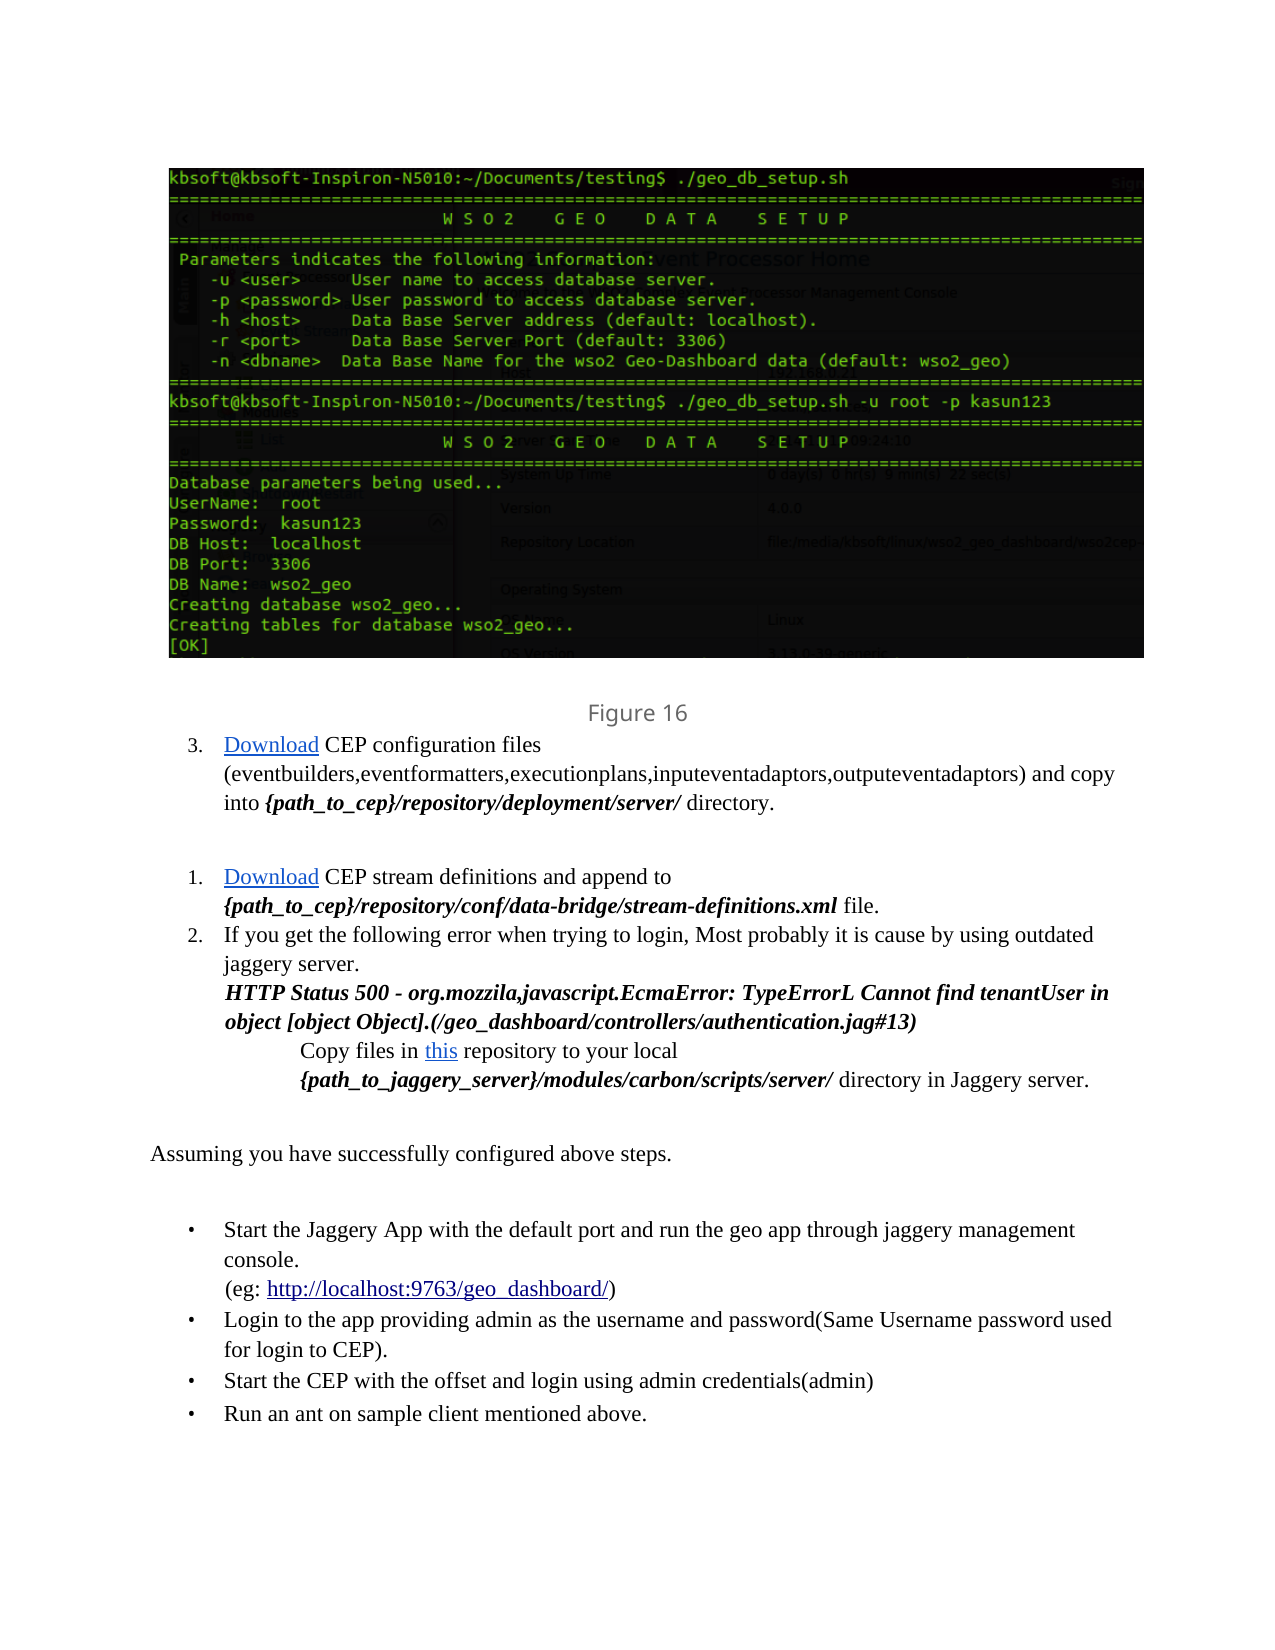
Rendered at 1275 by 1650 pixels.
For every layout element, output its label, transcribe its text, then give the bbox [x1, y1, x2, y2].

list Login to the app providing admin as the username and password(Same Username password used for login to CEP). [187, 1305, 1125, 1363]
text {path_to_jaggery_server}/modules/carbon/scripts/server/ directory in Jaggery server. [225, 1067, 1125, 1093]
text Assuming you have successfully configured above steps. [150, 1141, 1125, 1167]
list Download CEP configuration files (eventbuilders,eventformatters,executionplans,inputeventadaptors,outputeventadaptors) and copy into {path_to_cep}/repository/deployment/server/ directory. [187, 732, 1125, 816]
subtitle Figure 16 [150, 697, 1125, 728]
text HTTP Status 500 - org.mozzila,javascript.EcmaError: TypeErrorL Cannot find tenantUser in object [object Object].(/geo_dashboard/controllers/authentication.jag#13) [225, 980, 1125, 1034]
picture [168, 168, 1144, 658]
list If you get the following error when trying to login, Most probably it is cause by using outdated jaggery server. [187, 922, 1125, 977]
list Download CEP stream definitions and append to {path_to_cep}/repository/conf/data-bridge/stream-definitions.xml file. [187, 864, 1125, 919]
list Run an ant on sample client mentioned above. [187, 1399, 1125, 1427]
text (eg: http://localhost:9763/geo_dashboard/) [150, 1276, 1125, 1302]
text Copy files in this repository to your local [225, 1038, 1125, 1063]
list Start the Jaggery App with the default port and run the geo app through jaggery management console. [187, 1215, 1125, 1273]
list Start the CEP with the offset and login using admin credentials(admin) [187, 1366, 1125, 1395]
